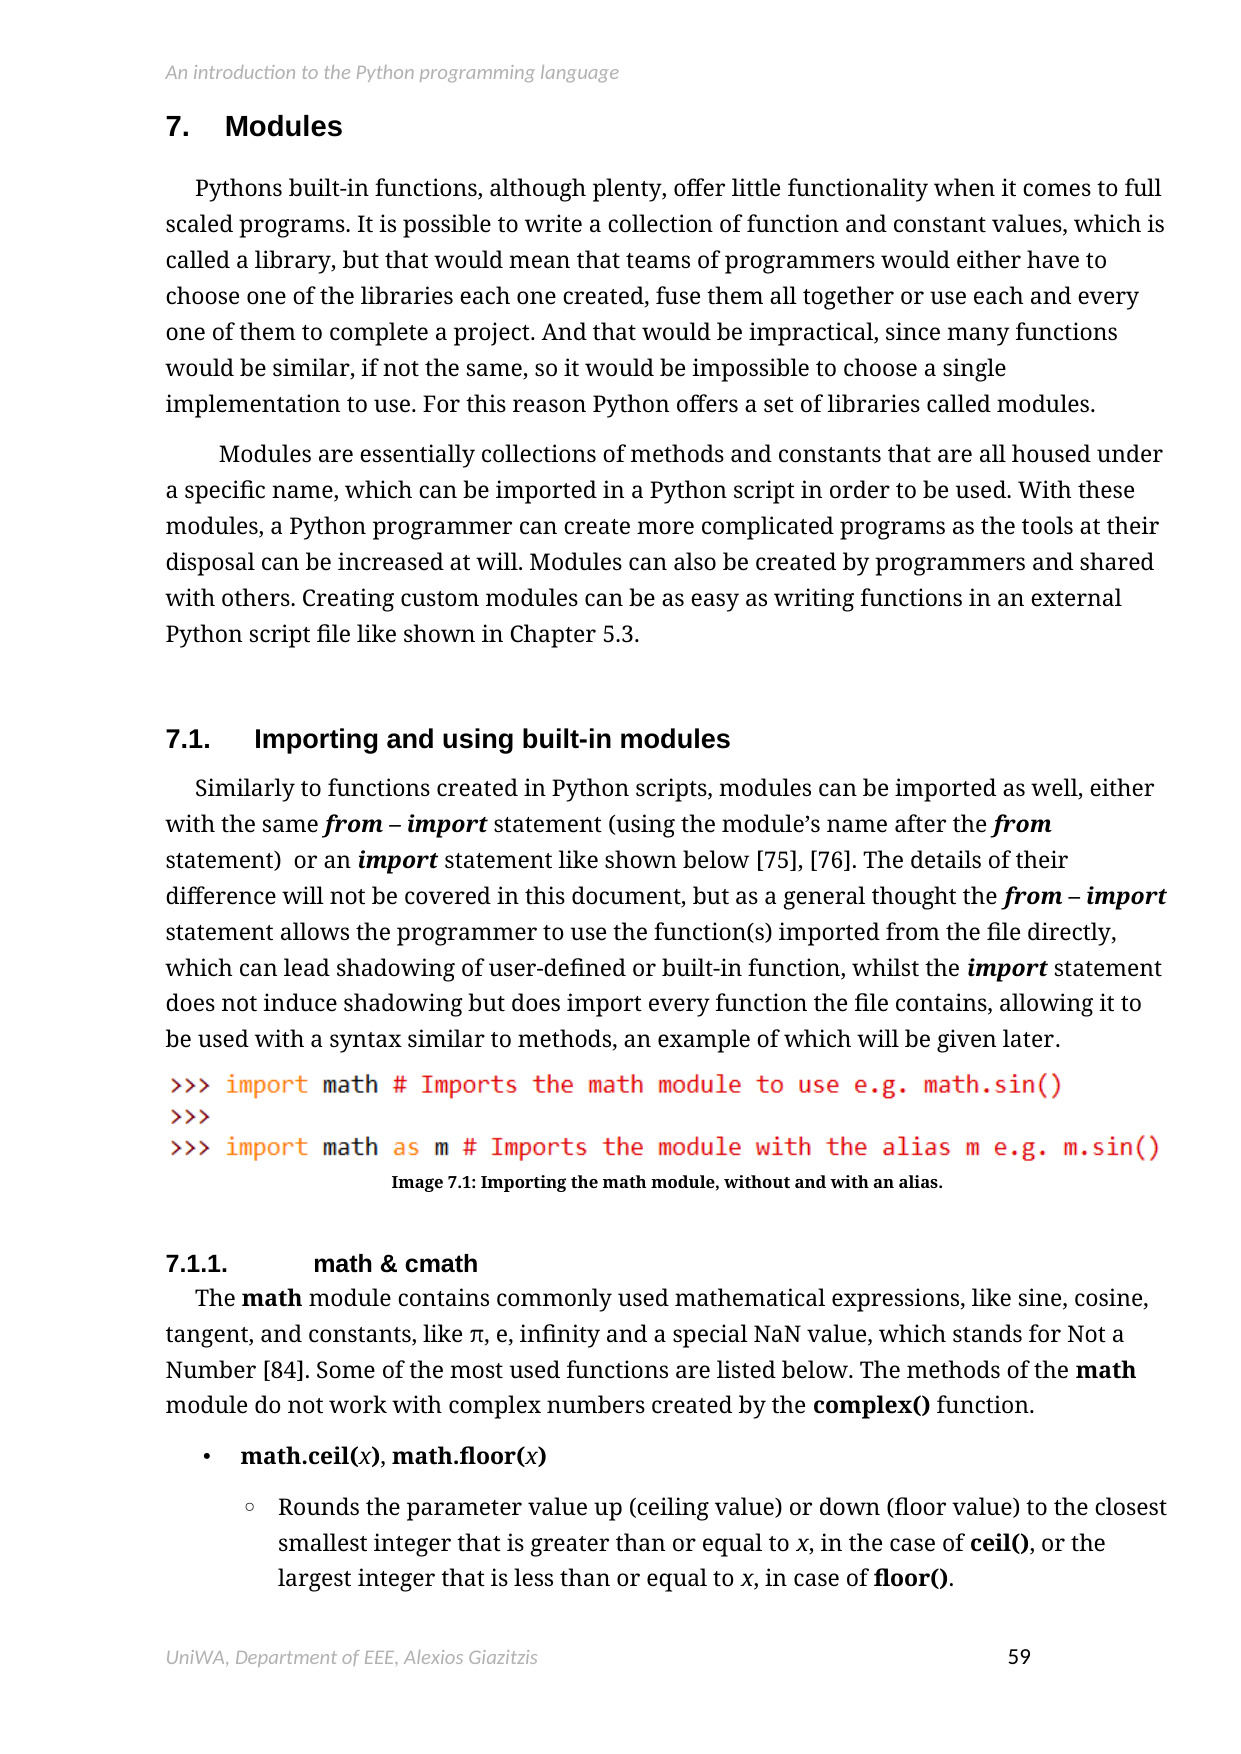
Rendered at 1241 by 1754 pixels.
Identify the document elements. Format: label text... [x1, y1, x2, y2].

text Image 7.1: Importing the math module, without and with an alias. [165, 1168, 1169, 1193]
subtitle Modules [165, 109, 1169, 143]
text Similarly to functions created in Python scripts, modules can be imported as well, either with the same from – import statement (using the module’s name after the from statement) or an import statement like shown below [75], [76]. The details of their difference will not be covered in this document, but as a general thought the from – import statement allows the programmer to use the function(s) imported from the file directly, which can lead shadowing of user-defined or built-in function, whilst the import statement does not induce shadowing but does import every function the file contains, allowing it to be used with a syntax similar to methods, an example of which will be given later. [165, 772, 1169, 1054]
text The math module contains commonly used mathematical expressions, like sine, cosine, tangent, and constants, like π, e, infinity and a special NaN value, which stands for Not a Number [84]. Some of the most used functions are listed below. The methods of the math module do not work with complex numbers created by the complex() function. [165, 1282, 1169, 1421]
subtitle Importing and using built-in modules [165, 723, 1169, 754]
list Rounds the parameter value up (ceiling value) or down (floor value) to the closest smallest integer that is greater than or equal to x, in the case of ceil(), or the largest integer that is less than or equal to x, in case of floor(). [240, 1491, 1169, 1594]
list math.ceil(x), math.floor(x) [203, 1440, 1169, 1471]
text Modules are essentially collections of methods and constants that are all housed under a specific name, which can be imported in a Python script in order to be used. With these modules, a Python programmer can create more complicated programs as the tools at their disposal can be increased at will. Modules can also be created by programmers and shared with others. Creating custom modules can be as easy as writing functions in an external Python script file like shown in Chapter 5.3. [165, 438, 1169, 649]
picture [165, 1073, 1170, 1168]
text Pythons built-in functions, although plenty, offer little functionality when it comes to full scaled programs. It is possible to write a collection of function and constant values, which is called a library, but that would mean that teams of programmers would either have to choose one of the libraries each one created, fuse them all together or use each and every one of them to complete a project. And that would be impractical, since many functions would be similar, if not the same, so it would be impossible to choose a single implementation to use. For this reason Python offers a set of libraries called modules. [165, 172, 1169, 419]
subtitle math & cmath [165, 1249, 1169, 1277]
